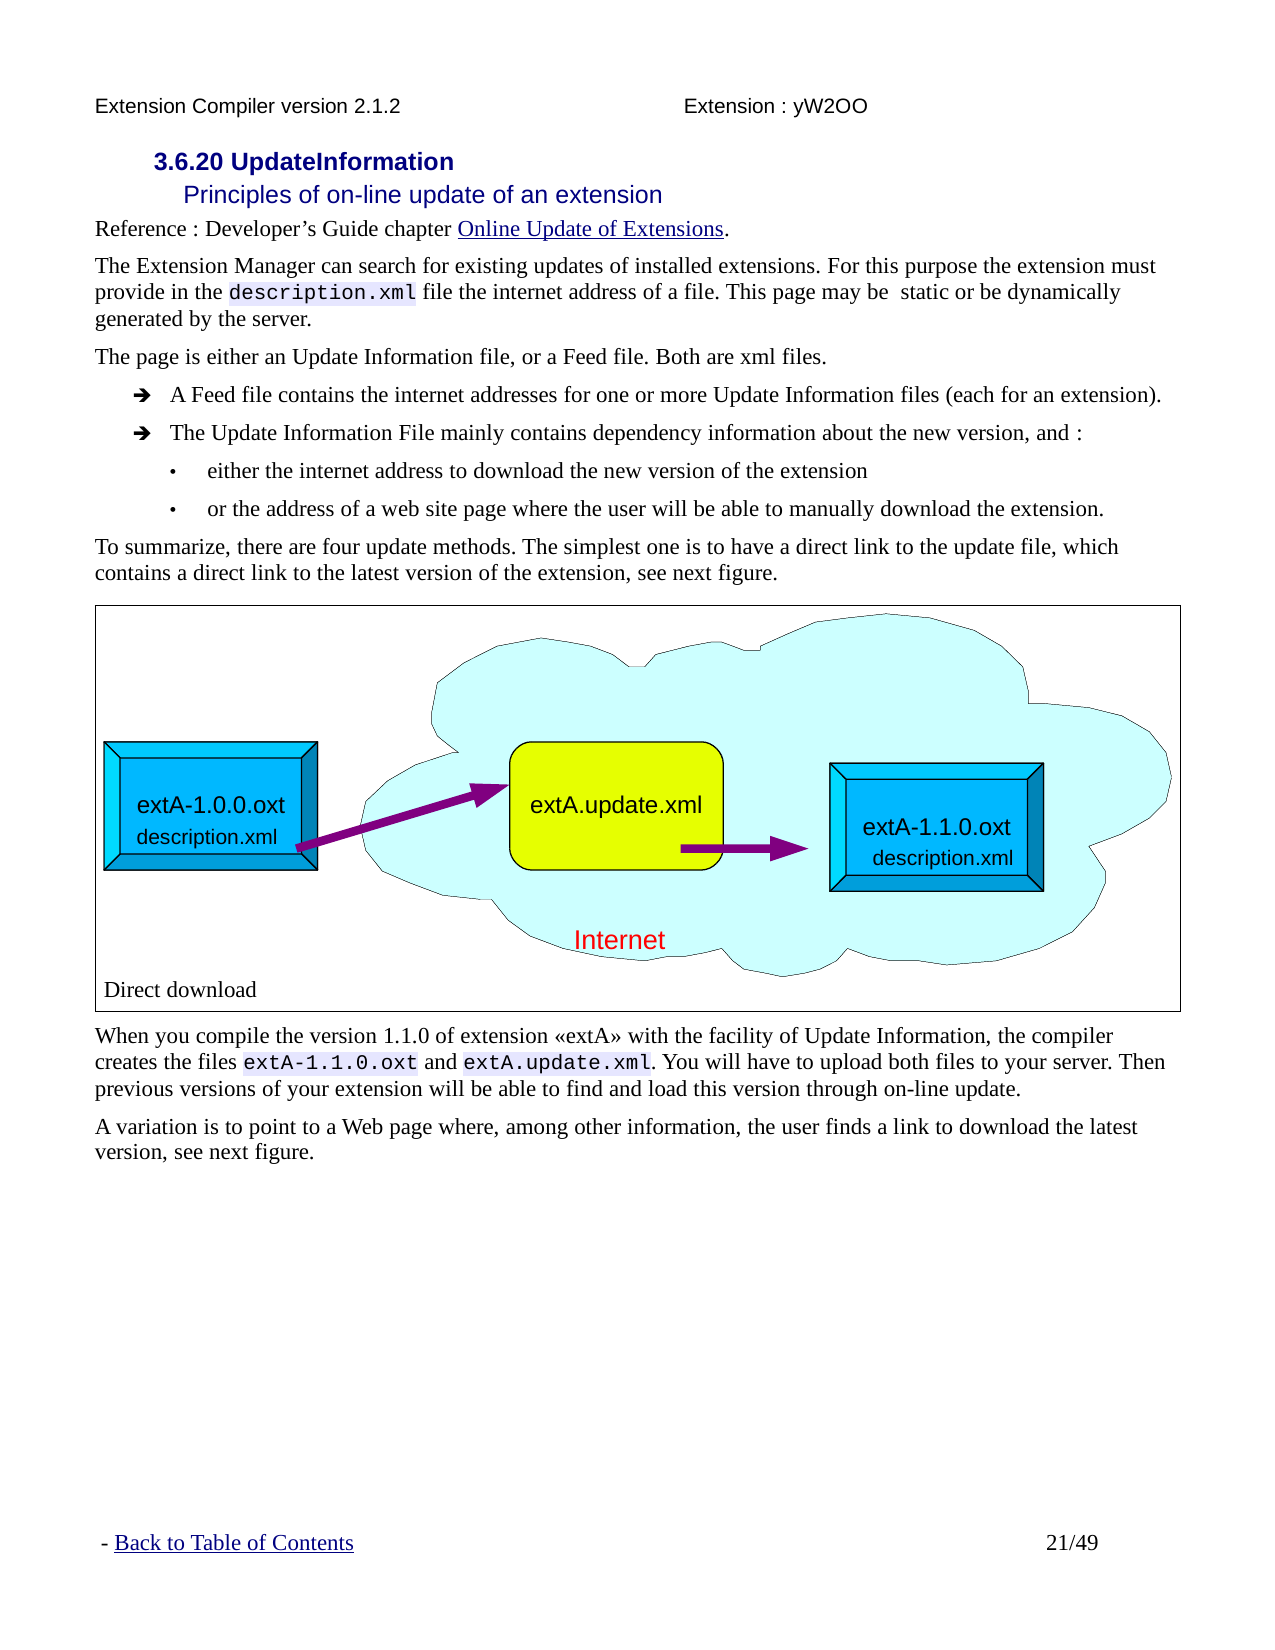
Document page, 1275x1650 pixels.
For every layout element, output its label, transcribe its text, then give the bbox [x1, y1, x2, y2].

subtitle UpdateInformation [153, 147, 1181, 176]
text The Extension Manager can search for existing updates of installed extensions. For this purpose the extension must provide in the description.xml file the internet address of a file. This page may be static or be dynamically generated by the server. [94, 253, 1181, 331]
text A variation is to point to a Web page where, among other information, the user finds a link to download the latest version, see next figure. [94, 1114, 1181, 1165]
text [94, 598, 1181, 605]
text Direct download [901, 614, 1172, 774]
subtitle Principles of on-line update of an extension [183, 181, 1181, 209]
text Direct download [103, 614, 873, 836]
text When you compile the version 1.1.0 of extension «extA» with the facility of Update Information, the compiler creates the files extA-1.1.0.oxt and extA.update.xml. You will have to upload both files to your server. Then previous versions of your extension will be able to find and load this version through on-line update. [94, 606, 1181, 1101]
list either the internet address to download the new version of the extension [169, 458, 1181, 483]
list The Update Information File mainly contains dependency information about the new version, and : [132, 420, 1181, 446]
text Reference : Developer’s Guide chapter Online Update of Extensions. [94, 215, 1181, 241]
text Direct download [103, 781, 1172, 1002]
text The page is either an Update Information file, or a Feed file. Both are xml files. [94, 344, 1181, 369]
text To summarize, there are four update methods. The simplest one is to have a direct link to the update file, which contains a direct link to the latest version of the extension, see next figure. [94, 534, 1181, 585]
list or the address of a web site page where the user will be able to manually download the extension. [169, 496, 1181, 522]
list A Feed file contains the internet addresses for one or more Update Information files (each for an extension). [132, 382, 1181, 407]
